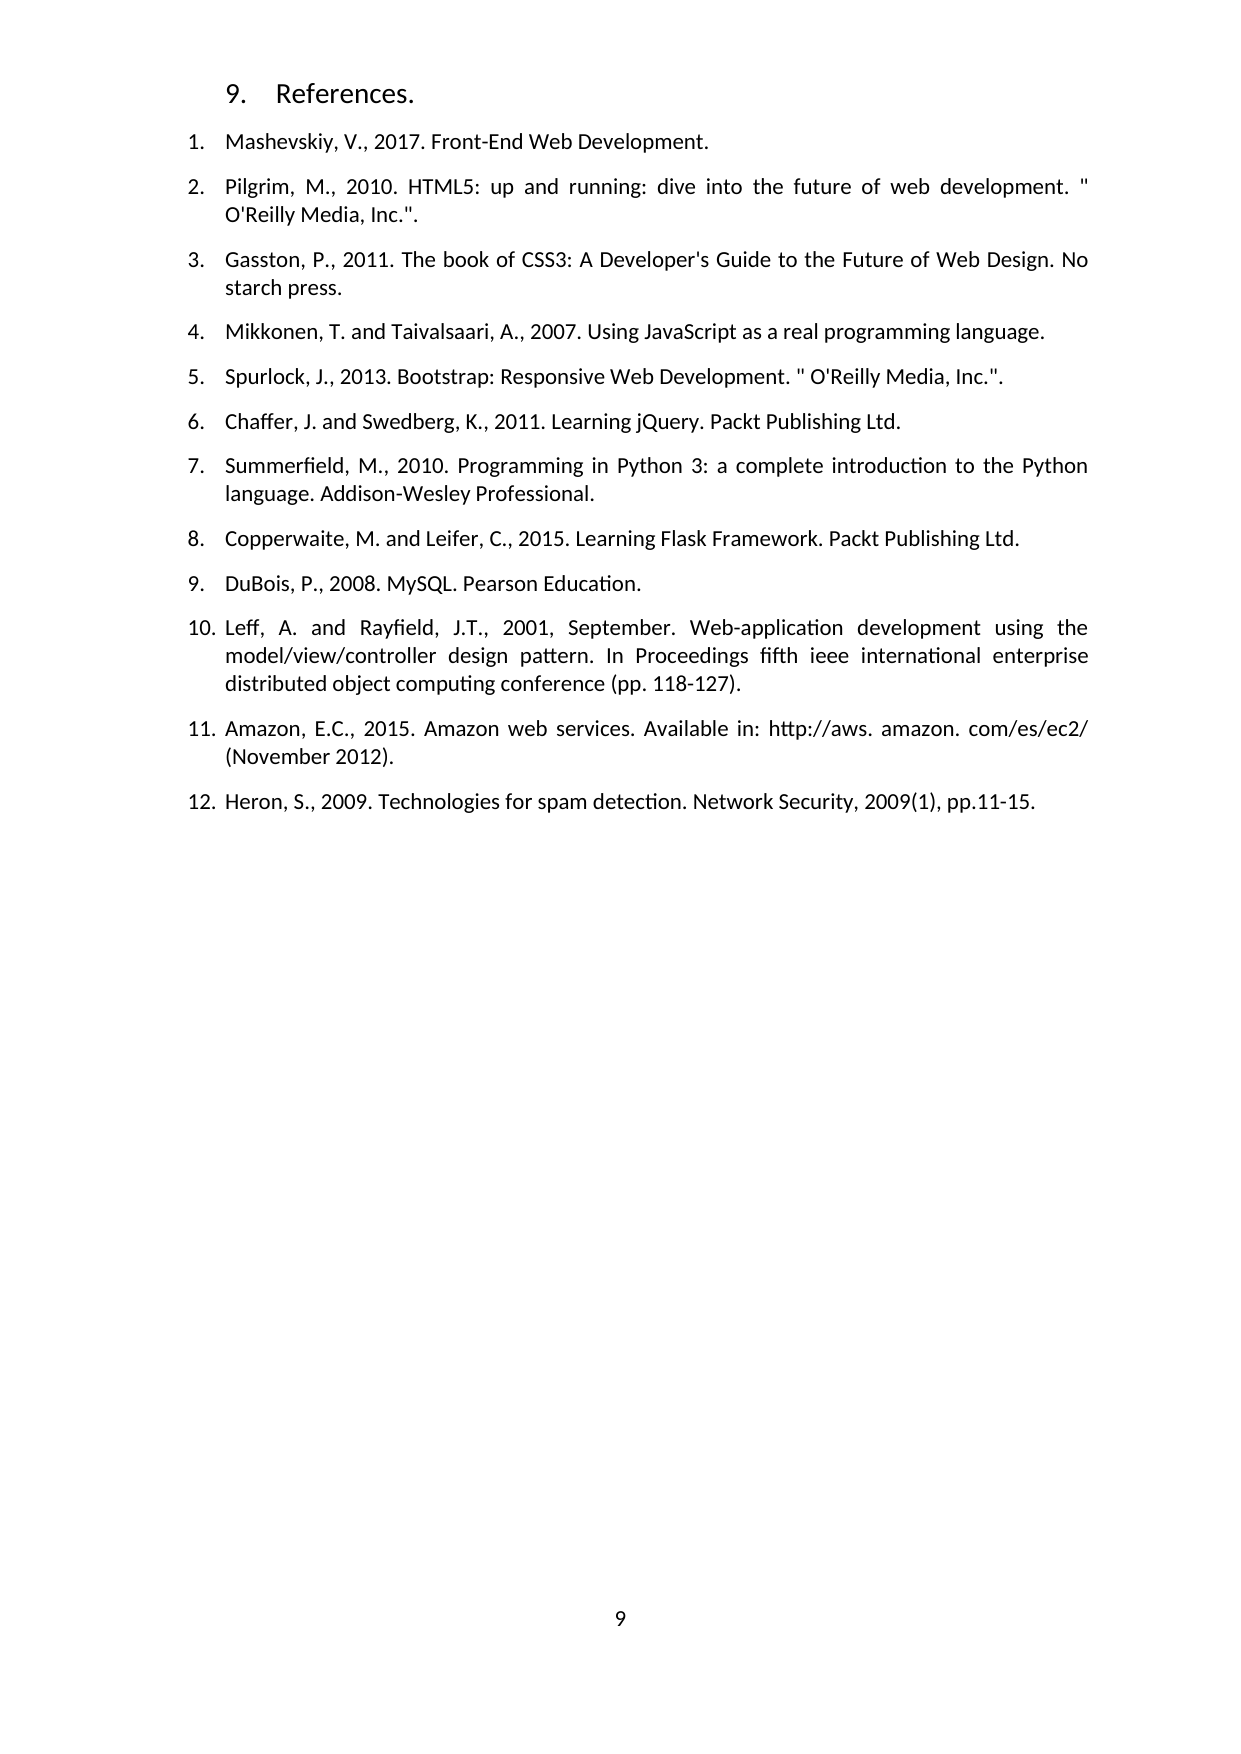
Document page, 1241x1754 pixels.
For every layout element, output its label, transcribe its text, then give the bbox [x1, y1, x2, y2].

list References. [225, 75, 1090, 111]
list Amazon, E.C., 2015. Amazon web services. Available in: http://aws. amazon. com/es/ec2/ (November 2012). [187, 714, 1090, 770]
list Heron, S., 2009. Technologies for spam detection. Network Security, 2009(1), pp.11-15. [187, 787, 1090, 815]
list Pilgrim, M., 2010. HTML5: up and running: dive into the future of web development. " O'Reilly Media, Inc.". [187, 172, 1090, 228]
list Chaffer, J. and Swedberg, K., 2011. Learning jQuery. Packt Publishing Ltd. [187, 407, 1090, 435]
list Mikkonen, T. and Taivalsaari, A., 2007. Using JavaScript as a real programming language. [187, 317, 1090, 345]
list Copperwaite, M. and Leifer, C., 2015. Learning Flask Framework. Packt Publishing Ltd. [187, 524, 1090, 552]
list Gasston, P., 2011. The book of CSS3: A Developer's Guide to the Future of Web Design. No starch press. [187, 245, 1090, 301]
list Leff, A. and Rayfield, J.T., 2001, September. Web-application development using the model/view/controller design pattern. In Proceedings fifth ieee international enterprise distributed object computing conference (pp. 118-127). [187, 613, 1090, 698]
list Summerfield, M., 2010. Programming in Python 3: a complete introduction to the Python language. Addison-Wesley Professional. [187, 451, 1090, 507]
list Mashevskiy, V., 2017. Front-End Web Development. [187, 127, 1090, 155]
list Spurlock, J., 2013. Bootstrap: Responsive Web Development. " O'Reilly Media, Inc.". [187, 362, 1090, 390]
list DuBois, P., 2008. MySQL. Pearson Education. [187, 569, 1090, 597]
